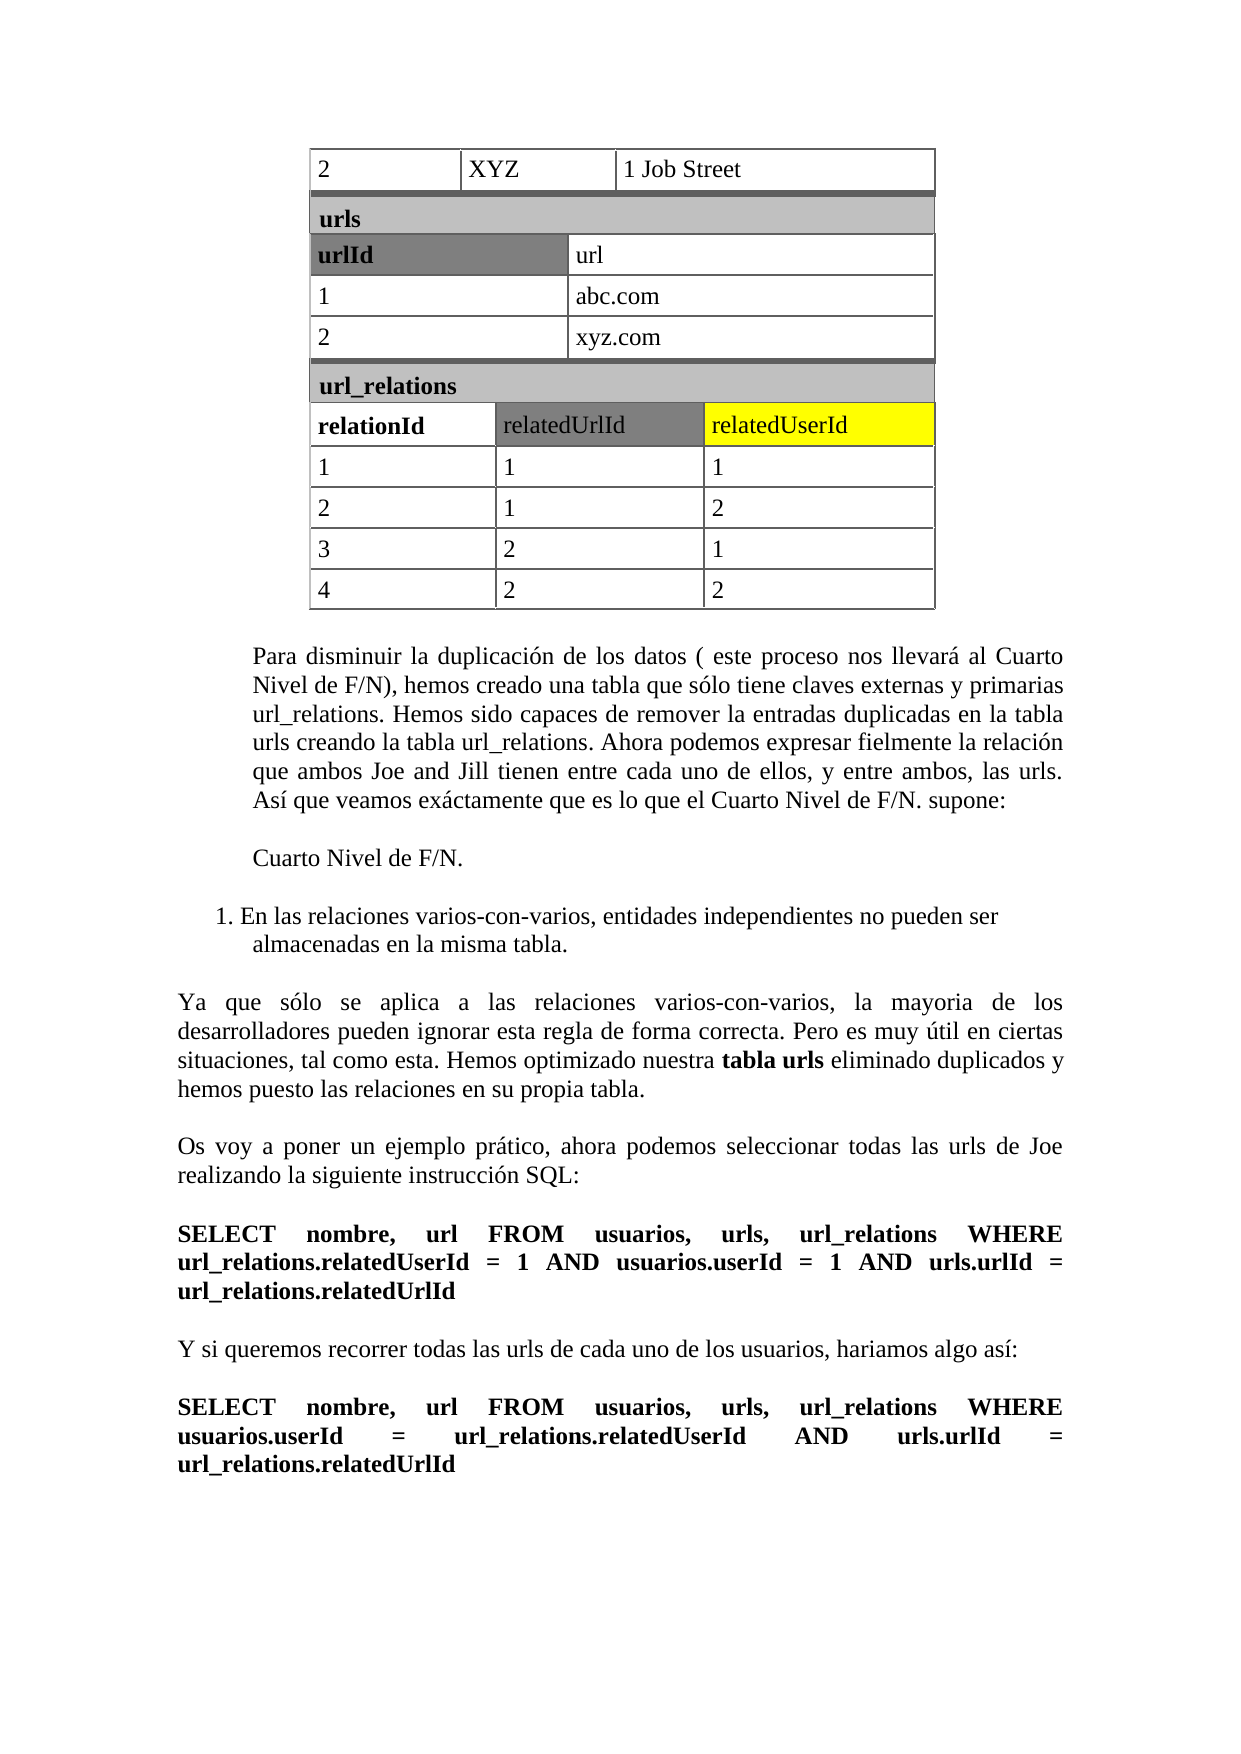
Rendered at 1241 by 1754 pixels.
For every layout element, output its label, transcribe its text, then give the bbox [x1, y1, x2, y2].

table_cell 2 [311, 488, 495, 527]
text Cuarto Nivel de F/N. [252, 843, 1101, 871]
table_cell 3 [311, 529, 495, 568]
subtitle SELECT nombre, url FROM usuarios, urls, url_relations WHERE usuarios.userId = url_relations.relatedUserId AND urls.urlId = url_relations.relatedUrlId [177, 1392, 1064, 1478]
table_cell 1 [497, 447, 703, 486]
table_cell relationId [311, 403, 495, 445]
table_cell xyz.com [569, 315, 934, 358]
table_cell relatedUrlId [497, 403, 703, 445]
table_cell 1 [705, 527, 934, 568]
text Y si queremos recorrer todas las urls de cada uno de los usuarios, hariamos algo así: [177, 1334, 1101, 1362]
table_header 1 Job Street [617, 150, 934, 190]
table_header 2 [311, 150, 460, 190]
text Os voy a poner un ejemplo prático, ahora podemos seleccionar todas las urls de Joe realizando la siguiente instrucción SQL: [177, 1131, 1064, 1189]
table_cell 2 [705, 568, 934, 607]
table_cell url [569, 234, 934, 274]
table_cell 2 [497, 570, 703, 607]
table_cell urls [310, 197, 934, 233]
table_cell 1 [311, 276, 567, 315]
table_cell abc.com [569, 274, 934, 315]
table_header XYZ [462, 150, 615, 190]
table_cell relatedUserId [705, 403, 934, 445]
table_cell 2 [705, 486, 934, 527]
table_cell url_relations [310, 364, 934, 402]
text 1. En las relaciones varios-con-varios, entidades independientes no pueden ser almacenadas en la misma tabla. [215, 901, 1101, 958]
subtitle SELECT nombre, url FROM usuarios, urls, url_relations WHERE url_relations.relatedUserId = 1 AND usuarios.userId = 1 AND urls.urlId = url_relations.relatedUrlId [177, 1219, 1064, 1305]
text Para disminuir la duplicación de los datos ( este proceso nos llevará al Cuarto Nivel de F/N), hemos creado una tabla que sólo tiene claves externas y primarias url_relations. Hemos sido capaces de remover la entradas duplicadas en la tabla urls creando la tabla url_relations. Ahora podemos expresar fielmente la relación que ambos Joe and Jill tienen entre cada uno de ellos, y entre ambos, las urls. Así que veamos exáctamente que es lo que el Cuarto Nivel de F/N. supone: [252, 641, 1064, 814]
text Ya que sólo se aplica a las relaciones varios-con-varios, la mayoria de los desarrolladores pueden ignorar esta regla de forma correcta. Pero es muy útil en ciertas situaciones, tal como esta. Hemos optimizado nuestra tabla urls eliminado duplicados y hemos puesto las relaciones en su propia tabla. [177, 987, 1064, 1102]
table_cell 1 [497, 488, 703, 527]
table_cell urlId [311, 235, 567, 274]
table_cell 2 [311, 317, 567, 358]
table_cell 2 [497, 529, 703, 568]
table_cell 4 [311, 570, 495, 607]
table_cell 1 [311, 447, 495, 486]
table_cell 1 [705, 445, 934, 486]
